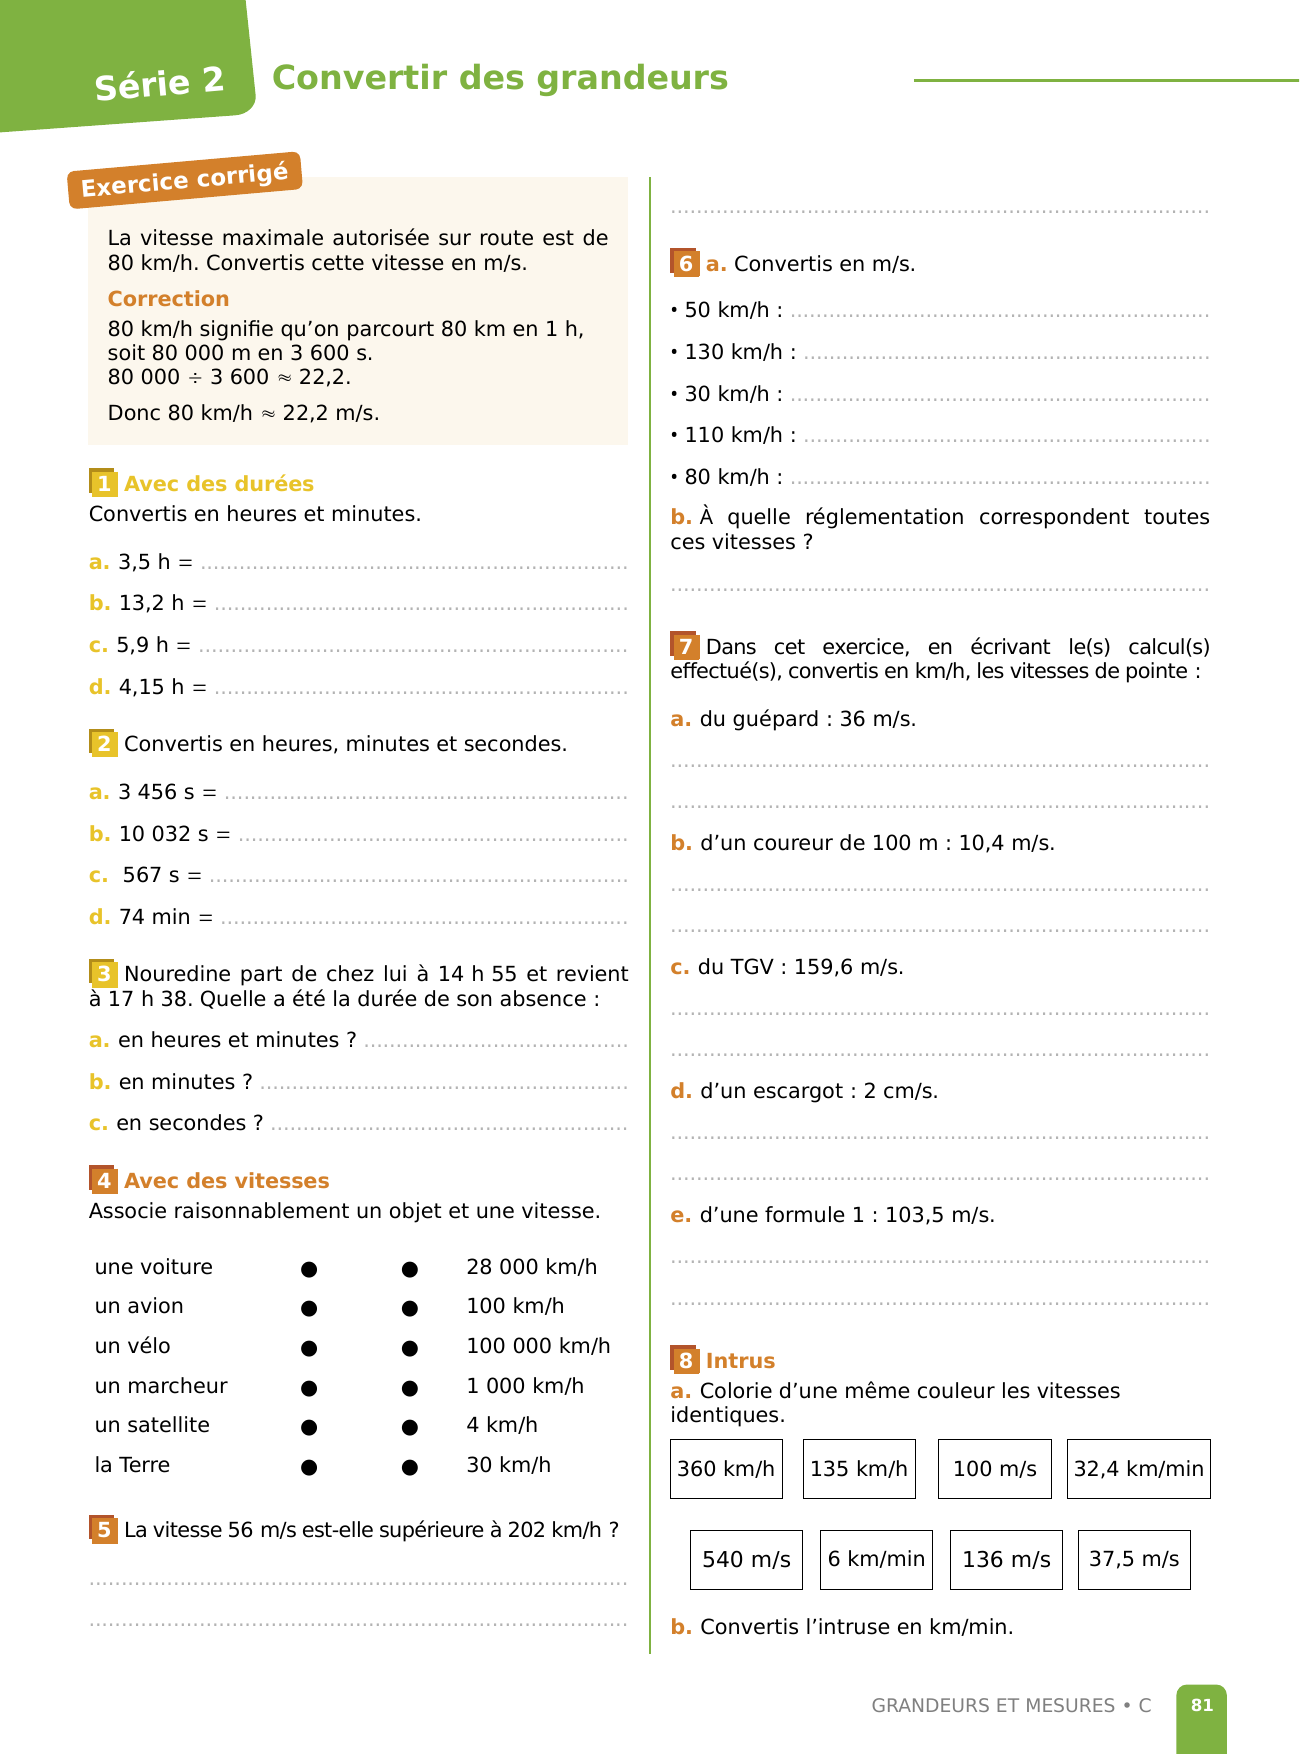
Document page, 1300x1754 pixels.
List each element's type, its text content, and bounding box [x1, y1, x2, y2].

subtitle La vitesse 56 m/s est-elle supérieure à 202 km/h ? [114, 1515, 629, 1543]
list La vitesse maximale autorisée sur route est de 80 km/h. Convertis cette vitesse en m/s. [107, 226, 609, 275]
subtitle en minutes ? [88, 1052, 629, 1094]
subtitle en secondes ? [88, 1094, 629, 1136]
table_cell ● [359, 1287, 460, 1326]
table_cell ● [359, 1326, 460, 1366]
list 567 s = [88, 846, 629, 888]
table_cell un marcheur [89, 1366, 259, 1406]
list du TGV : 159,6 m/s. [670, 938, 1211, 979]
text • 110 km/h : [670, 407, 1211, 449]
table_cell un avion [89, 1287, 259, 1326]
subtitle a. Convertis en m/s. [696, 248, 1211, 276]
text • 130 km/h : [670, 324, 1211, 365]
list 80 km/h signifie qu’on parcourt 80 km en 1 h, [107, 317, 609, 341]
table_cell ● [359, 1366, 460, 1406]
list b. À quelle réglementation correspondent toutes ces vitesses ? [670, 502, 1211, 554]
table_cell un satellite [89, 1406, 259, 1446]
table_cell ● [259, 1446, 359, 1485]
subtitle Associe raisonnablement un objet et une vitesse. [88, 1199, 629, 1223]
subtitle Convertis en heures et minutes. [88, 502, 629, 527]
list 10 032 s = [88, 804, 629, 846]
table_cell ● [359, 1446, 460, 1485]
list d’un escargot : 2 cm/s. [670, 1062, 1211, 1103]
list 74 min = [88, 888, 629, 929]
subtitle Convertis l’intruse en km/min. [670, 1615, 1211, 1639]
list 80 000  3 600 ≈ 22,2. [107, 365, 609, 390]
table_header une voiture [89, 1247, 259, 1287]
table_cell ● [259, 1287, 359, 1326]
subtitle Convertis en heures, minutes et secondes. [114, 729, 629, 757]
table_cell ● [359, 1406, 460, 1446]
table_cell un vélo [89, 1326, 259, 1366]
table_header ● [359, 1247, 460, 1287]
text • 30 km/h : [670, 365, 1211, 407]
table_cell 100 000 km/h [460, 1326, 629, 1366]
subtitle Avec des vitesses [114, 1165, 629, 1193]
list 3 456 s = [88, 763, 629, 804]
subtitle Colorie d’une même couleur les vitesses identiques. [670, 1379, 1211, 1428]
table_cell ● [259, 1366, 359, 1406]
text • 50 km/h : [670, 282, 1211, 324]
list Correction [107, 287, 609, 311]
table_header 28 000 km/h [460, 1247, 629, 1287]
table_cell 100 km/h [460, 1287, 629, 1326]
list 5,9 h = [88, 616, 629, 657]
list 13,2 h = [88, 574, 629, 616]
text • 80 km/h : [670, 449, 1211, 490]
list Donc 80 km/h ≈ 22,2 m/s. [107, 401, 609, 426]
subtitle Dans cet exercice, en écrivant le(s) calcul(s) effectué(s), convertis en km/h, les vitesses de pointe : [670, 631, 1211, 684]
table_header ● [259, 1247, 359, 1287]
table_cell la Terre [89, 1446, 259, 1485]
table_cell ● [259, 1406, 359, 1446]
list d’un coureur de 100 m : 10,4 m/s. [670, 814, 1211, 855]
table_cell ● [259, 1326, 359, 1366]
subtitle Nouredine part de chez lui à 14 h 55 et revient à 17 h 38. Quelle a été la durée de son absence : [88, 959, 629, 1011]
table_cell 30 km/h [460, 1446, 629, 1485]
table_cell 1 000 km/h [460, 1366, 629, 1406]
list en heures et minutes ? [88, 1011, 629, 1052]
list 3,5 h = [88, 532, 629, 574]
list soit 80 000 m en 3 600 s. [107, 341, 609, 365]
list 4,15 h = [88, 657, 629, 699]
subtitle du guépard : 36 m/s. [670, 689, 1211, 731]
subtitle Avec des durées [114, 468, 629, 496]
subtitle Intrus [696, 1345, 1211, 1373]
table_cell 4 km/h [460, 1406, 629, 1446]
list d’une formule 1 : 103,5 m/s. [670, 1186, 1211, 1227]
